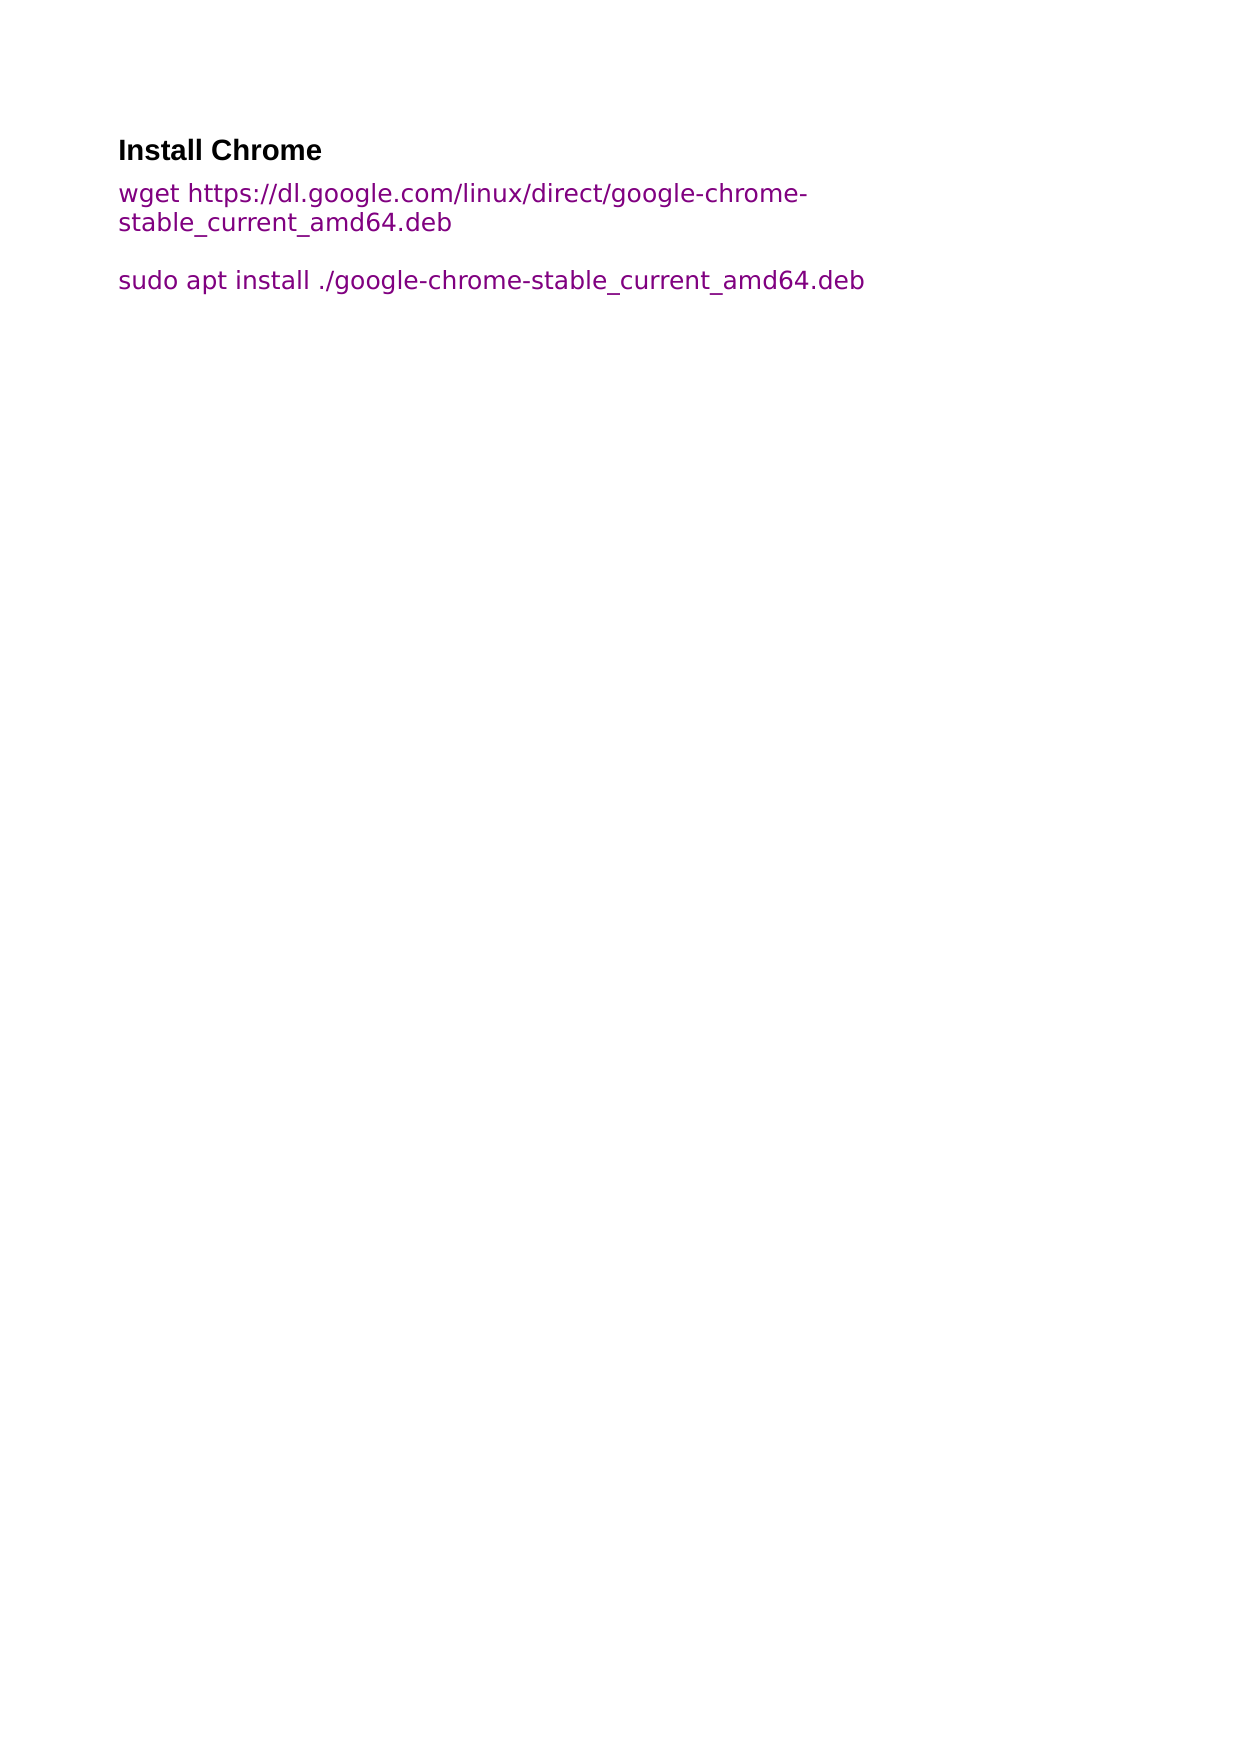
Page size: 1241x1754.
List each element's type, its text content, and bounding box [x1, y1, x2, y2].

text wget https://dl.google.com/linux/direct/google-chrome-stable_current_amd64.deb [118, 179, 1122, 237]
text sudo apt install ./google-chrome-stable_current_amd64.deb [118, 266, 1122, 296]
subtitle Install Chrome [118, 133, 1122, 166]
